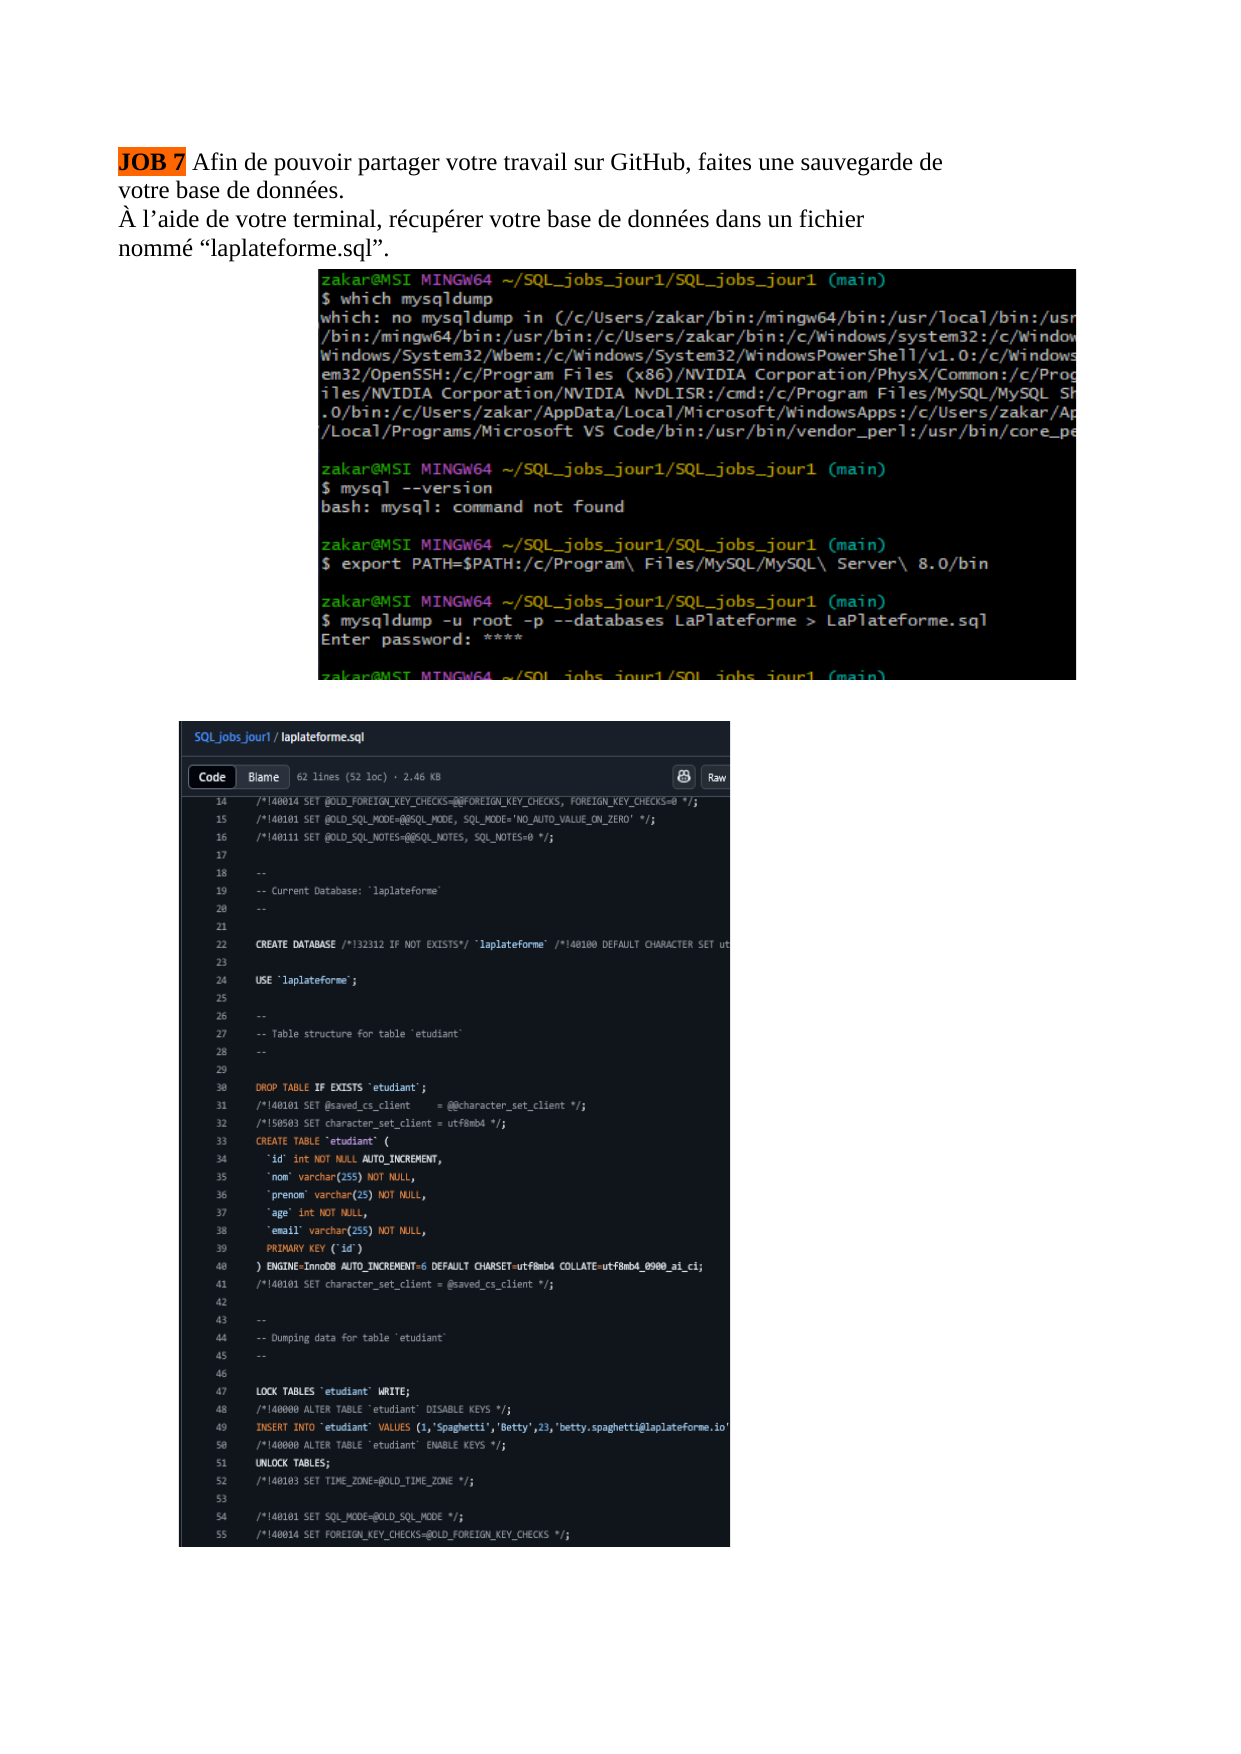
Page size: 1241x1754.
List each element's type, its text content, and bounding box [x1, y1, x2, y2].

picture [318, 269, 1077, 680]
text JOB 7 Afin de pouvoir partager votre travail sur GitHub, faites une sauvegarde de votre base de données. À l’aide de votre terminal, récupérer votre base de données dans un fichier nommé “laplateforme.sql”. [118, 147, 1122, 262]
picture [178, 721, 730, 1547]
